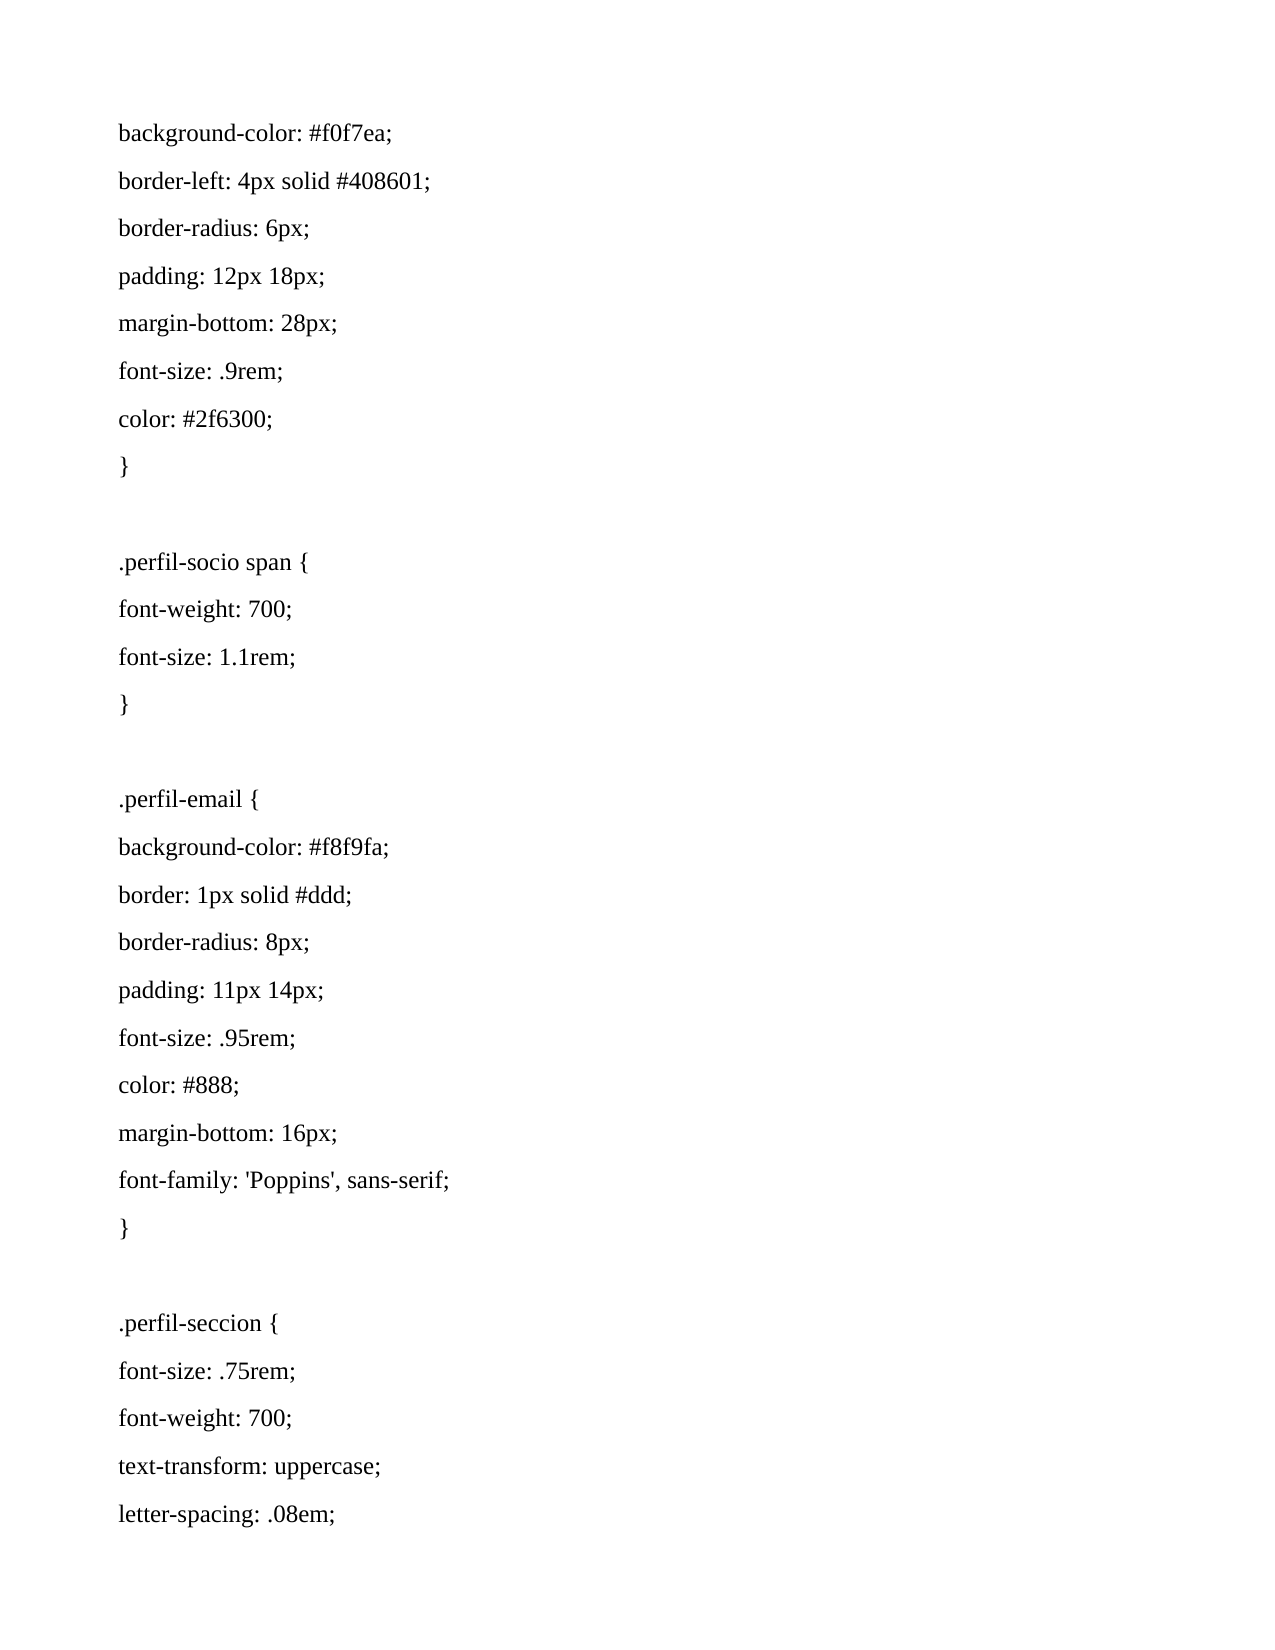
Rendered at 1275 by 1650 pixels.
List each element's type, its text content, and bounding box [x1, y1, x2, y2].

text font-weight: 700; [118, 594, 1157, 623]
text font-size: .75rem; [118, 1356, 1157, 1384]
text font-size: .95rem; [118, 1023, 1157, 1051]
text } [118, 689, 1157, 718]
text .perfil-socio span { [118, 547, 1157, 575]
text font-size: 1.1rem; [118, 642, 1157, 671]
text border-radius: 6px; [118, 213, 1157, 242]
text color: #888; [118, 1070, 1157, 1099]
text margin-bottom: 16px; [118, 1118, 1157, 1147]
text background-color: #f0f7ea; [118, 118, 1157, 147]
text } [118, 451, 1157, 480]
text padding: 11px 14px; [118, 975, 1157, 1004]
text letter-spacing: .08em; [118, 1499, 1157, 1527]
text text-transform: uppercase; [118, 1451, 1157, 1480]
text font-size: .9rem; [118, 356, 1157, 385]
text padding: 12px 18px; [118, 261, 1157, 290]
text border-radius: 8px; [118, 927, 1157, 956]
text } [118, 1213, 1157, 1242]
text background-color: #f8f9fa; [118, 832, 1157, 861]
text border-left: 4px solid #408601; [118, 166, 1157, 194]
text .perfil-seccion { [118, 1308, 1157, 1337]
text margin-bottom: 28px; [118, 308, 1157, 337]
text font-weight: 700; [118, 1403, 1157, 1432]
text font-family: 'Poppins', sans-serif; [118, 1165, 1157, 1194]
text .perfil-email { [118, 784, 1157, 813]
text border: 1px solid #ddd; [118, 880, 1157, 908]
text color: #2f6300; [118, 404, 1157, 432]
